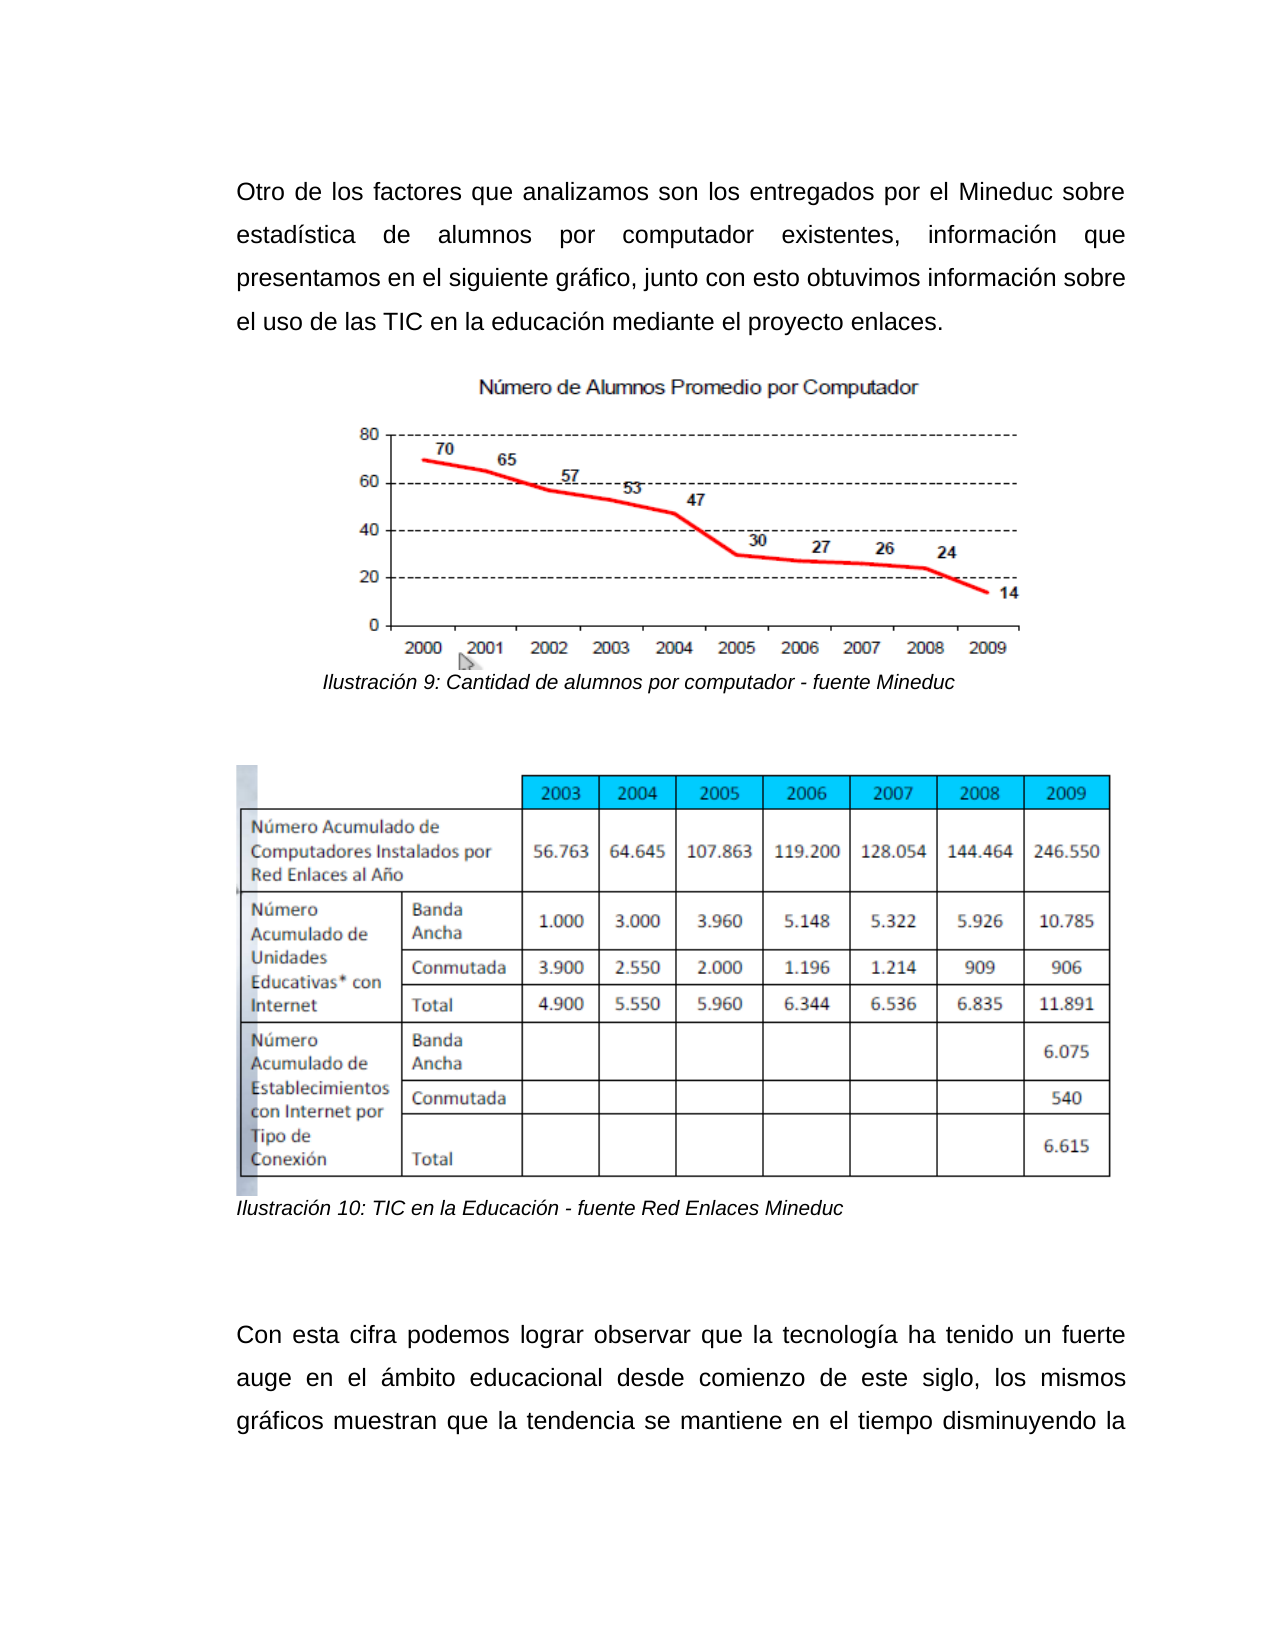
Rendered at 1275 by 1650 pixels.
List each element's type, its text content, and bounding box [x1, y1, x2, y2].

picture [322, 350, 1068, 670]
picture [236, 765, 1128, 1196]
text Con esta cifra podemos lograr observar que la tecnología ha tenido un fuerte auge en el ámbito educacional desde comienzo de este siglo, los mismos gráficos muestran que la tendencia se mantiene en el tiempo disminuyendo la [236, 1320, 1127, 1435]
text Ilustración 9: Cantidad de alumnos por computador - fuente Mineduc [322, 670, 1067, 693]
text Ilustración 10: TIC en la Educación - fuente Red Enlaces Mineduc [236, 1196, 1127, 1219]
text Otro de los factores que analizamos son los entregados por el Mineduc sobre estadística de alumnos por computador existentes, información que presentamos en el siguiente gráfico, junto con esto obtuvimos información sobre el uso de las TIC en la educación mediante el proyecto enlaces. [236, 177, 1127, 335]
